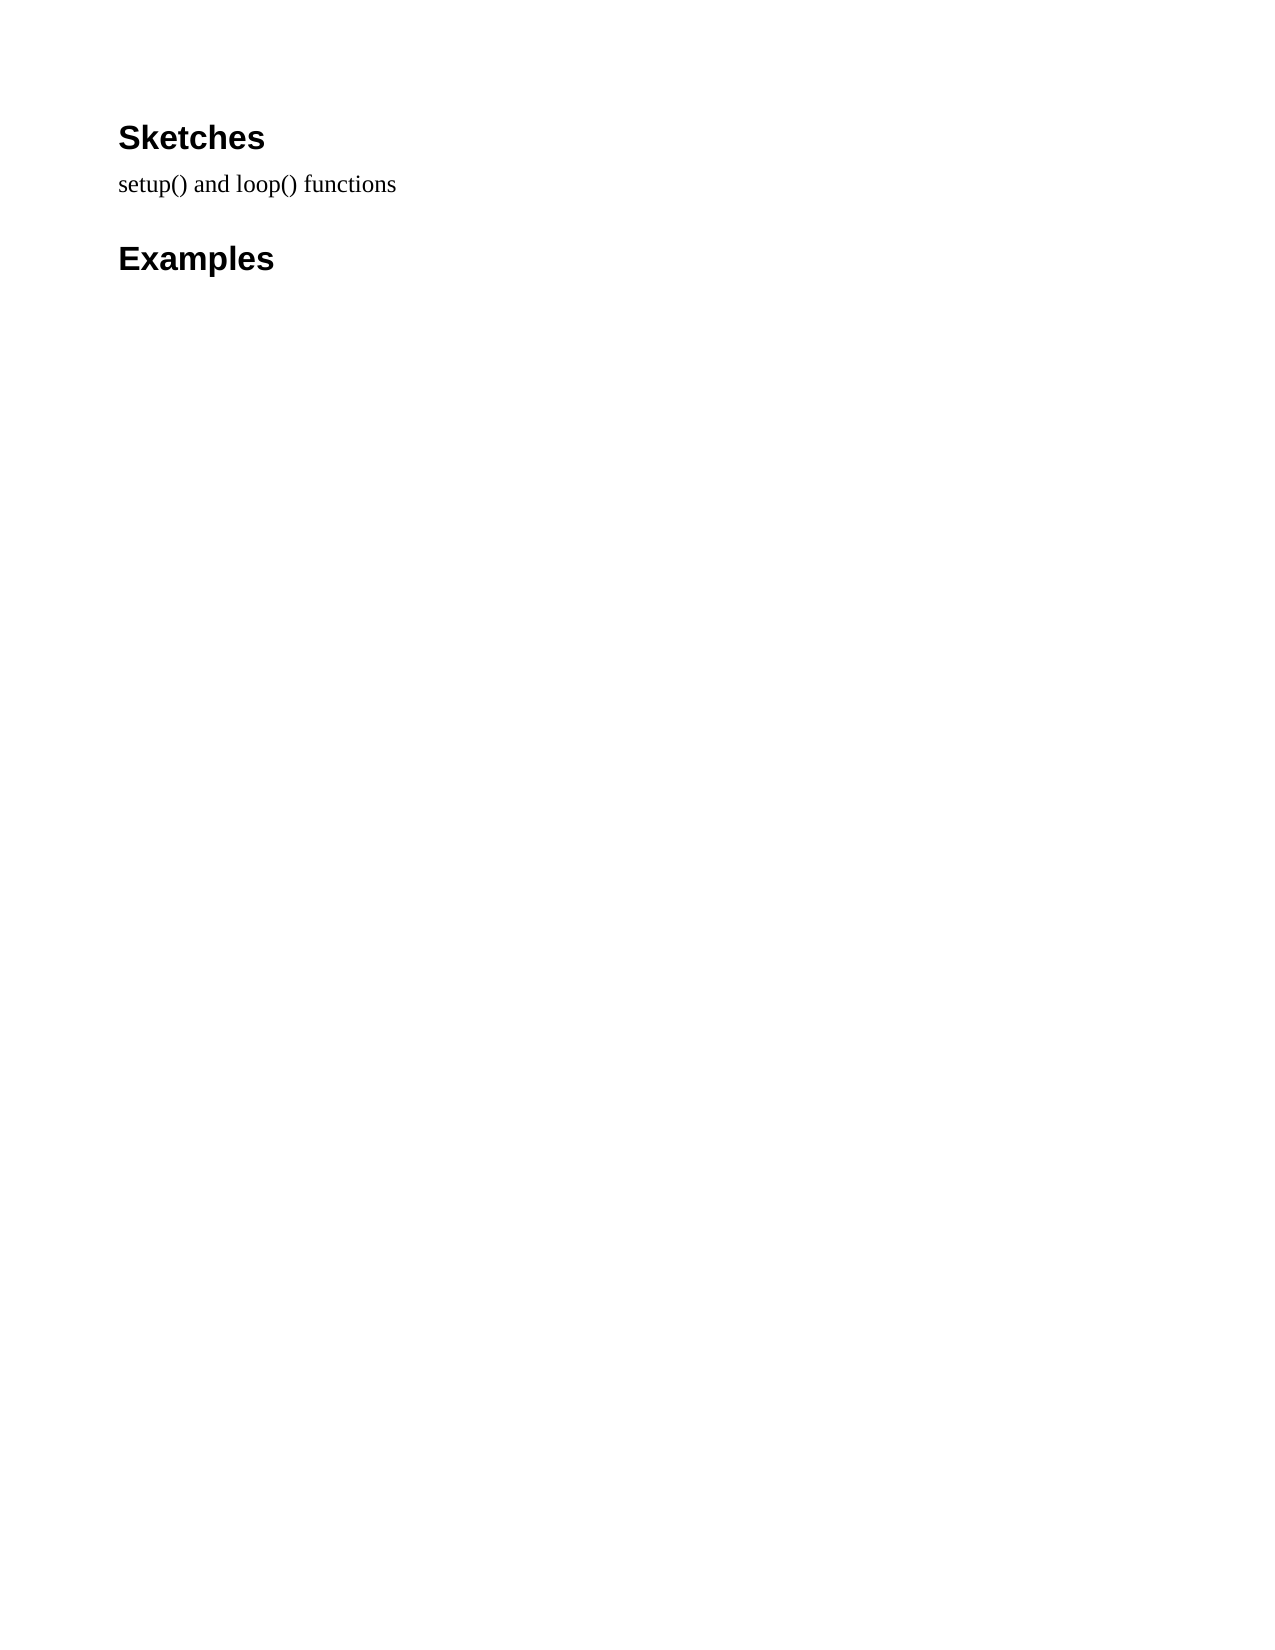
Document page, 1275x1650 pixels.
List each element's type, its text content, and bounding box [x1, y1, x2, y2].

text setup() and loop() functions [118, 169, 1157, 198]
subtitle Examples [118, 239, 1157, 278]
subtitle Sketches [118, 118, 1157, 157]
